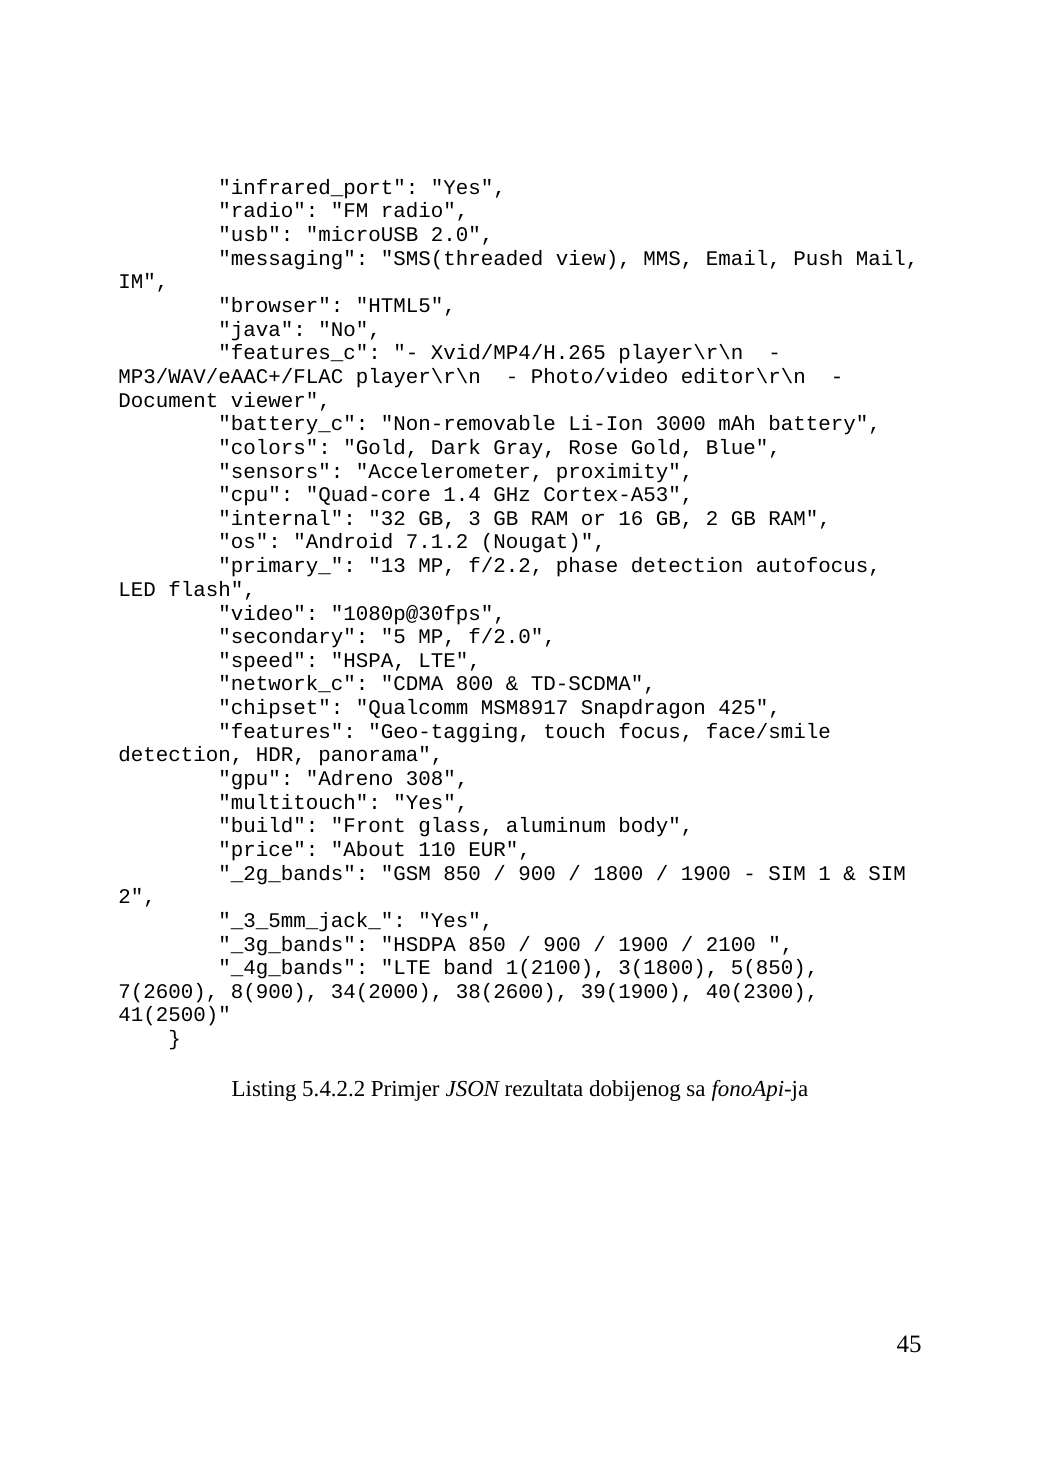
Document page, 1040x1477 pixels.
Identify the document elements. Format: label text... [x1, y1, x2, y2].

text "build": "Front glass, aluminum body", [118, 815, 921, 839]
text "_3g_bands": "HSDPA 850 / 900 / 1900 / 2100 ", [118, 933, 921, 957]
text "speed": "HSPA, LTE", [118, 650, 921, 673]
text "battery_c": "Non-removable Li-Ion 3000 mAh battery", [118, 413, 921, 437]
text "sensors": "Accelerometer, proximity", [118, 461, 921, 484]
text "_2g_bands": "GSM 850 / 900 / 1800 / 1900 - SIM 1 & SIM 2", [118, 863, 921, 910]
text "colors": "Gold, Dark Gray, Rose Gold, Blue", [118, 437, 921, 461]
text "chipset": "Qualcomm MSM8917 Snapdragon 425", [118, 697, 921, 721]
text "cpu": "Quad-core 1.4 GHz Cortex-A53", [118, 484, 921, 508]
text "usb": "microUSB 2.0", [118, 224, 921, 248]
text "radio": "FM radio", [118, 201, 921, 224]
text "gpu": "Adreno 308", [118, 768, 921, 792]
text "multitouch": "Yes", [118, 792, 921, 815]
text "features": "Geo-tagging, touch focus, face/smile detection, HDR, panorama", [118, 721, 921, 768]
text "secondary": "5 MP, f/2.0", [118, 626, 921, 650]
text "network_c": "CDMA 800 & TD-SCDMA", [118, 673, 921, 697]
text "_3_5mm_jack_": "Yes", [118, 910, 921, 933]
text "features_c": "- Xvid/MP4/H.265 player\r\n - MP3/WAV/eAAC+/FLAC player\r\n - Photo/video editor\r\n - Document viewer", [118, 342, 921, 413]
text "price": "About 110 EUR", [118, 839, 921, 863]
text "infrared_port": "Yes", [118, 177, 921, 201]
text "messaging": "SMS(threaded view), MMS, Email, Push Mail, IM", [118, 248, 921, 295]
text "java": "No", [118, 319, 921, 342]
text "video": "1080p@30fps", [118, 602, 921, 626]
text "os": "Android 7.1.2 (Nougat)", [118, 532, 921, 555]
text "browser": "HTML5", [118, 295, 921, 319]
text "primary_": "13 MP, f/2.2, phase detection autofocus, LED flash", [118, 555, 921, 602]
text Listing 5.4.2.2 Primjer JSON rezultata dobijenog sa fonoApi-ja [118, 1075, 921, 1102]
text "internal": "32 GB, 3 GB RAM or 16 GB, 2 GB RAM", [118, 508, 921, 532]
text "_4g_bands": "LTE band 1(2100), 3(1800), 5(850), 7(2600), 8(900), 34(2000), 38(2600), 39(1900), 40(2300), 41(2500)" [118, 957, 921, 1028]
text } [118, 1028, 921, 1052]
